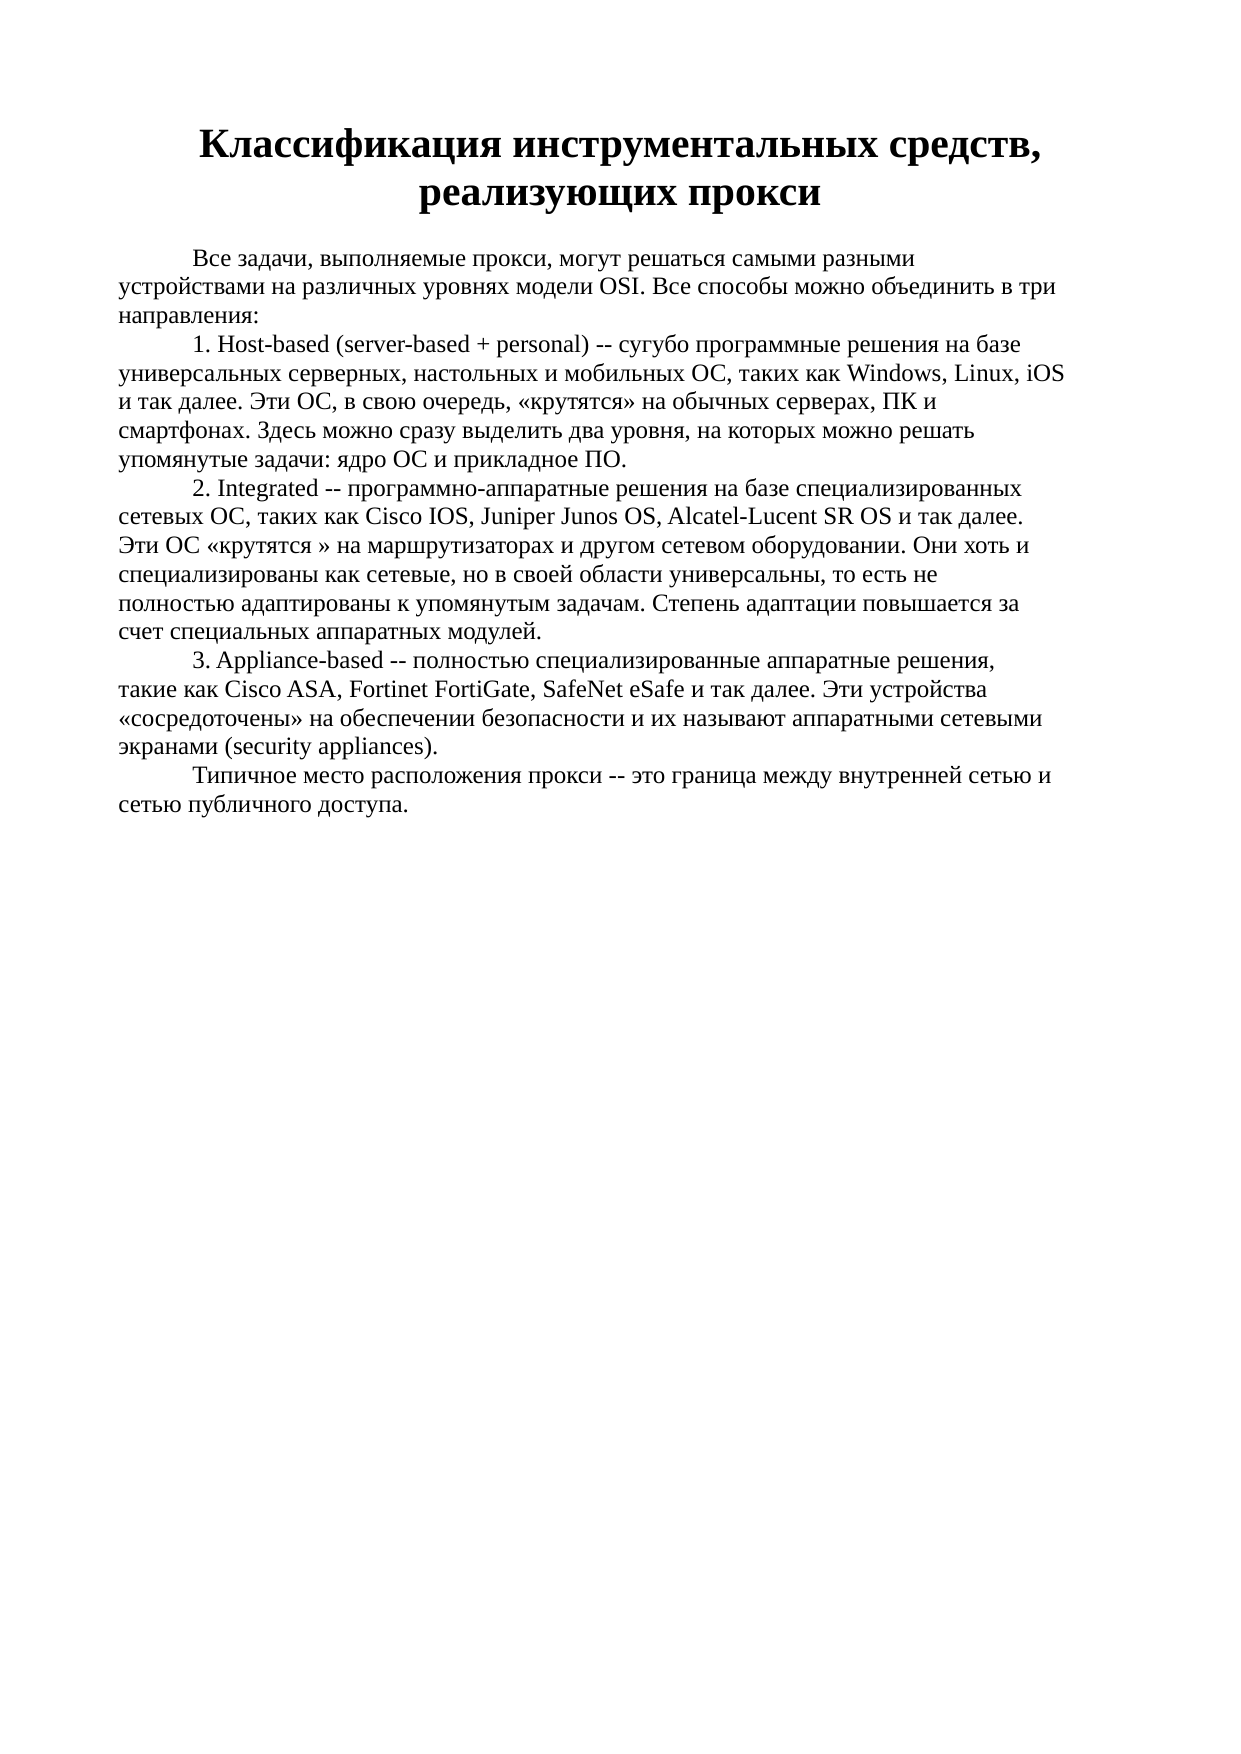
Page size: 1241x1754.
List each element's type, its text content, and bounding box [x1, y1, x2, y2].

text счет специальных аппаратных модулей. [118, 616, 1122, 645]
text упомянутые задачи: ядро ОС и прикладное ПО. [118, 444, 1122, 473]
text такие как Cisco ASA, Fortinet FortiGate, SafeNet eSafe и так далее. Эти устройства [118, 674, 1122, 703]
text сетевых ОС, таких как Cisco IOS, Juniper Junos OS, Alcatel-Lucent SR OS и так далее. [118, 501, 1122, 530]
text Классификация инструментальных средств, реализующих прокси [118, 118, 1122, 214]
text экранами (security appliances). [118, 731, 1122, 760]
text «сосредоточены» на обеспечении безопасности и их называют аппаратными сетевыми [118, 703, 1122, 731]
text 1. Host-based (server-based + personal) -- сугубо программные решения на базе [118, 329, 1122, 358]
text направления: [118, 300, 1122, 329]
text специализированы как сетевые, но в своей области универсальны, то есть не [118, 559, 1122, 588]
text Типичное место расположения прокси -- это граница между внутренней сетью и [118, 760, 1122, 789]
text Все задачи, выполняемые прокси, могут решаться самыми разными [118, 243, 1122, 271]
text 3. Appliance-based -- полностью специализированные аппаратные решения, [118, 645, 1122, 674]
text 2. Integrated -- программно-аппаратные решения на базе специализированных [118, 473, 1122, 501]
text сетью публичного доступа. [118, 789, 1122, 818]
text универсальных серверных, настольных и мобильных ОС, таких как Windows, Linux, iOS [118, 358, 1122, 386]
text устройствами на различных уровнях модели OSI. Все способы можно объединить в три [118, 271, 1122, 300]
text и так далее. Эти ОС, в свою очередь, «крутятся» на обычных серверах, ПК и [118, 386, 1122, 415]
text полностью адаптированы к упомянутым задачам. Степень адаптации повышается за [118, 588, 1122, 616]
text Эти ОС «крутятся » на маршрутизаторах и другом сетевом оборудовании. Они хоть и [118, 530, 1122, 559]
text смартфонах. Здесь можно сразу выделить два уровня, на которых можно решать [118, 415, 1122, 444]
